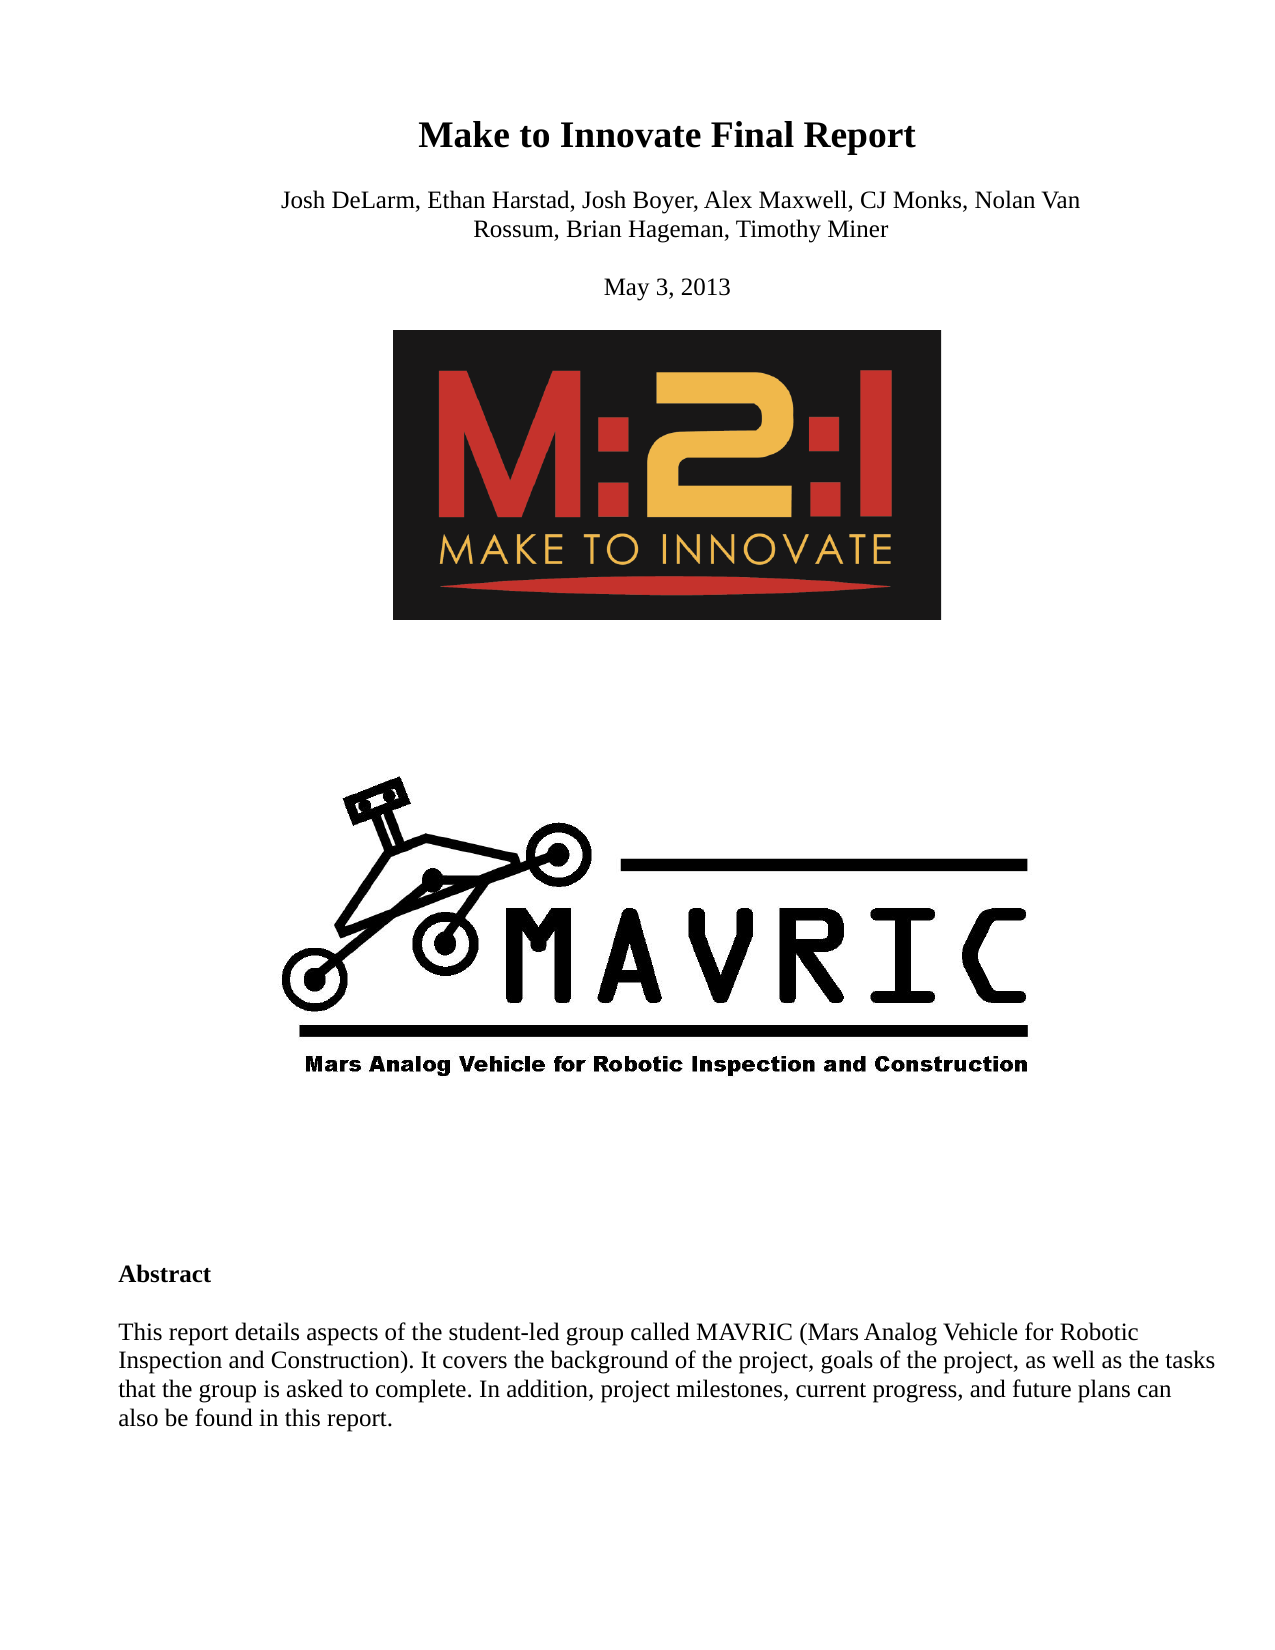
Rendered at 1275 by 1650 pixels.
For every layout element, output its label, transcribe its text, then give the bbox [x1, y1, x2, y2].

text Josh DeLarm, Ethan Harstad, Josh Boyer, Alex Maxwell, CJ Monks, Nolan Van Rossum, Brian Hageman, Timothy Miner [268, 185, 1093, 243]
text This report details aspects of the student-led group called MAVRIC (Mars Analog Vehicle for Robotic Inspection and Construction). It covers the background of the project, goals of the project, as well as the tasks that the group is asked to complete. In addition, project milestones, current progress, and future plans can also be found in this report. [118, 1317, 1216, 1432]
text Abstract [118, 1259, 1216, 1287]
title Make to Innovate Final Report [118, 113, 1216, 156]
text May 3, 2013 [118, 272, 1216, 300]
